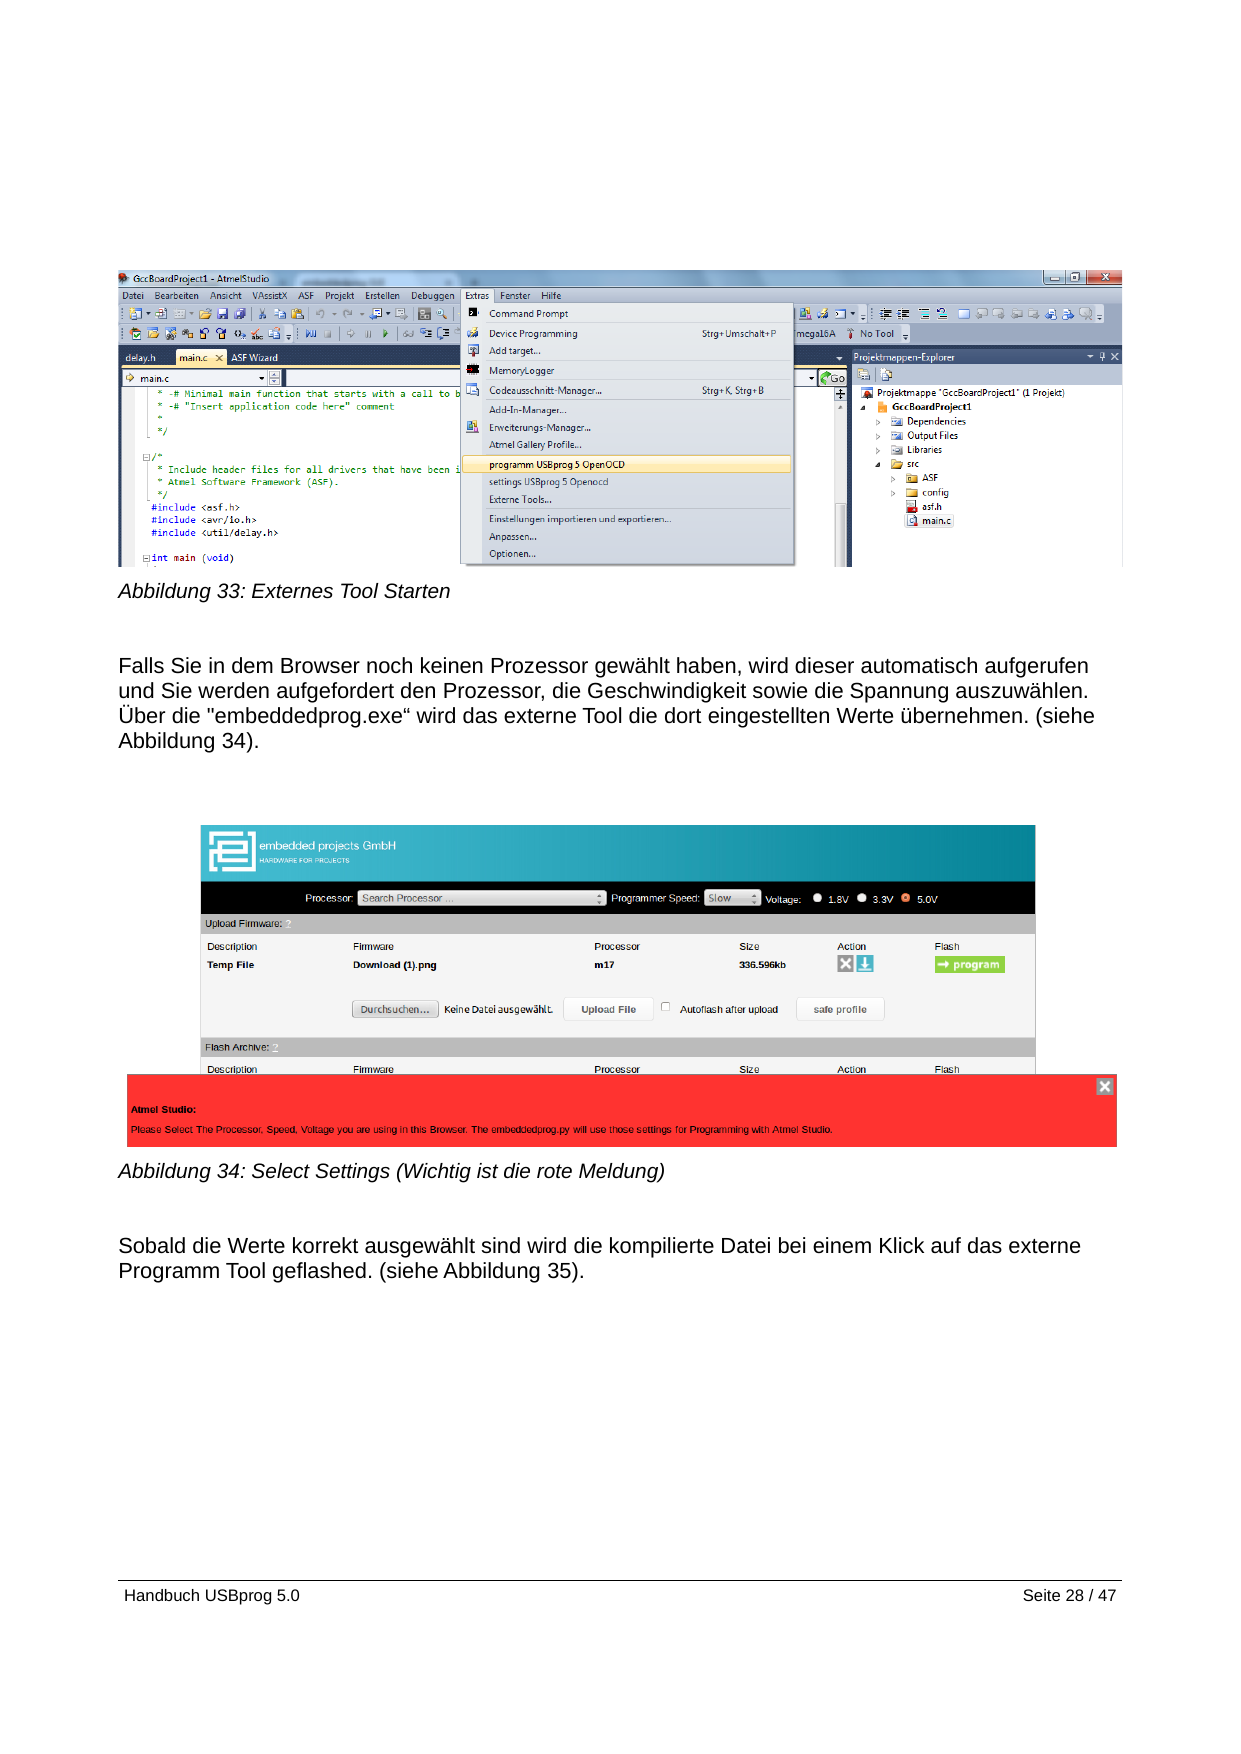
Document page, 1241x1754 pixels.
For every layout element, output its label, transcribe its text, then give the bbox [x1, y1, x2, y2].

text Abbildung 33: Externes Tool Starten [118, 567, 1122, 602]
text Abbildung 34: Select Settings (Wichtig ist die rote Meldung) [118, 1147, 1122, 1183]
text Sobald die Werte korrekt ausgewählt sind wird die kompilierte Datei bei einem Klick auf das externe Programm Tool geflashed. (siehe Abbildung 35). [118, 1233, 1122, 1283]
text Falls Sie in dem Browser noch keinen Prozessor gewählt haben, wird dieser automatisch aufgerufen und Sie werden aufgefordert den Prozessor, die Geschwindigkeit sowie die Spannung auszuwählen. Über die "embeddedprog.exe“ wird das externe Tool die dort eingestellten Werte übernehmen. (siehe Abbildung 34). [118, 653, 1122, 753]
picture [118, 825, 1123, 1147]
picture [118, 270, 1123, 567]
